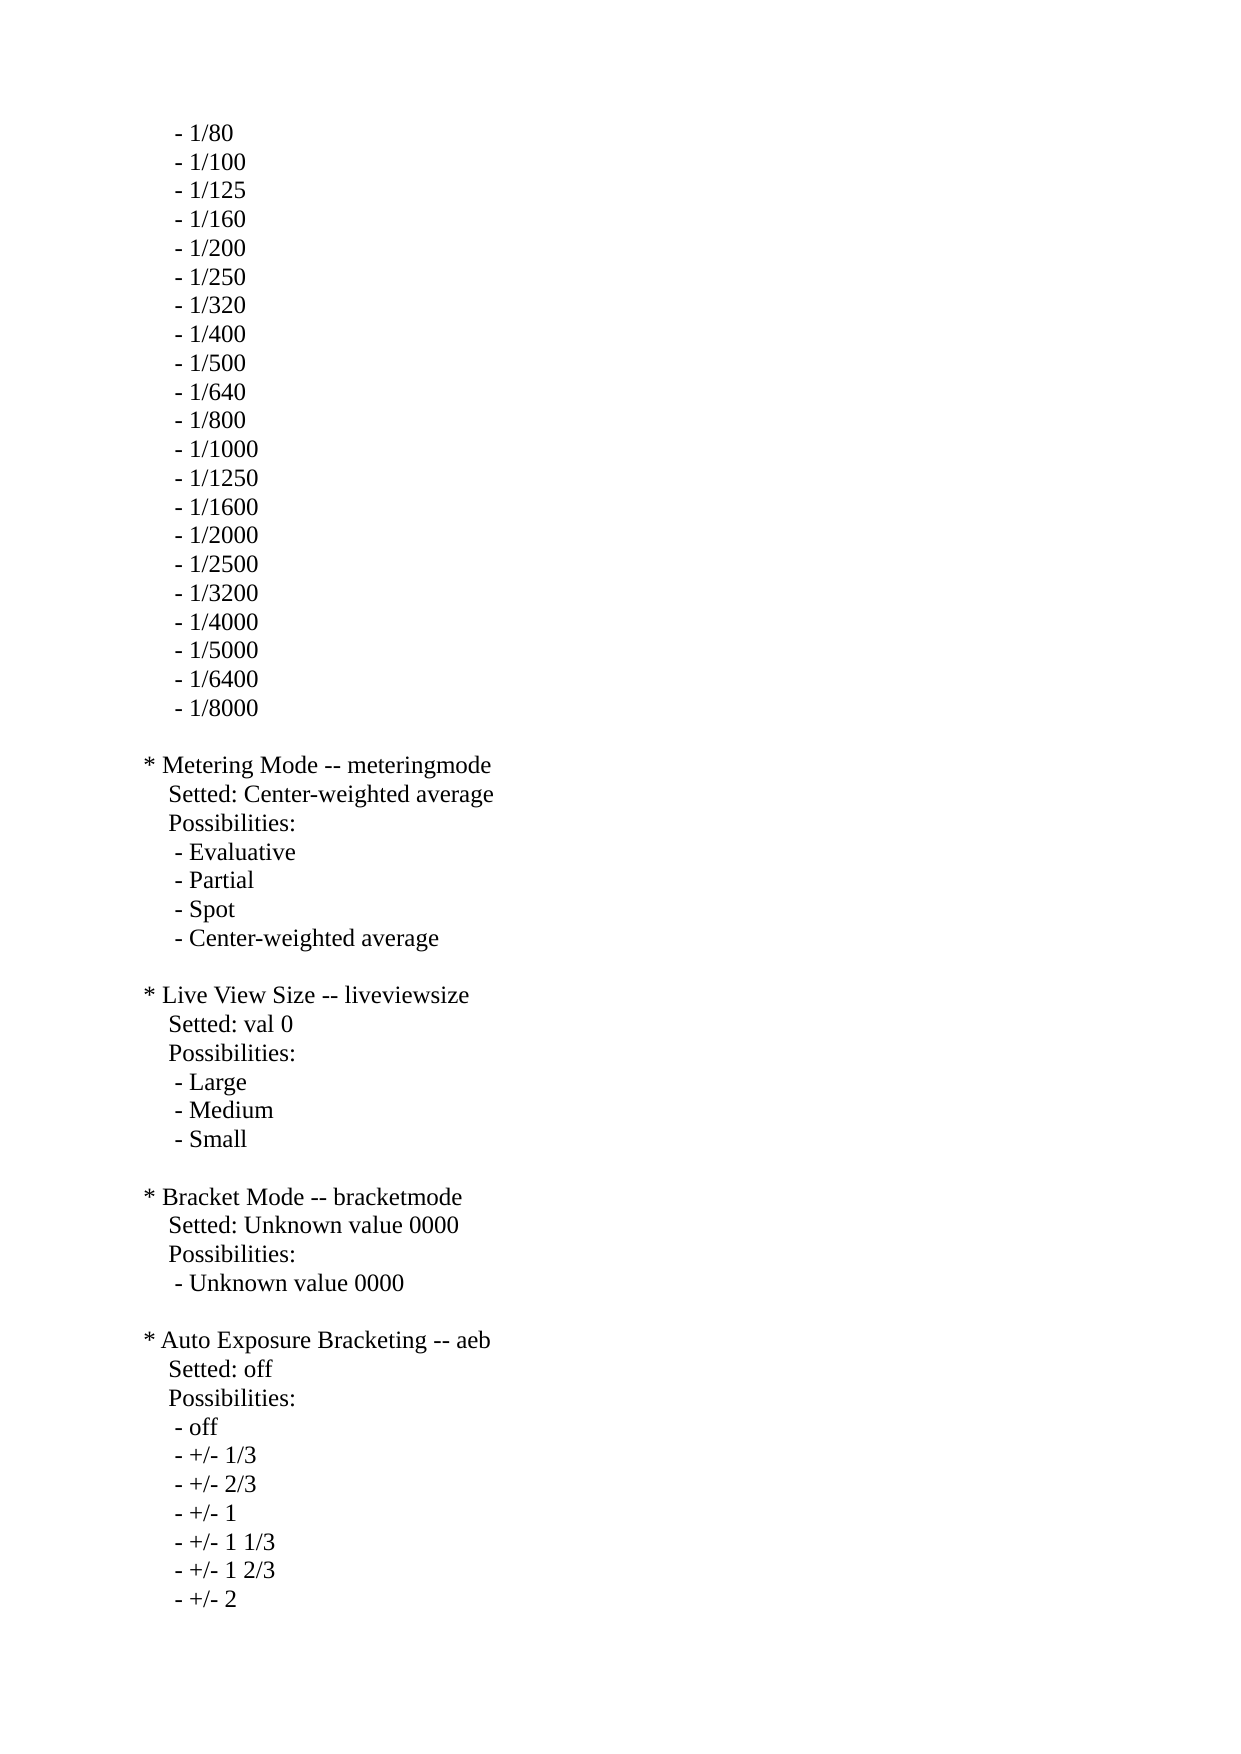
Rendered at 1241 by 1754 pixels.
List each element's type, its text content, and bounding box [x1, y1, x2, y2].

text - 1/2000 [118, 521, 1122, 549]
text - Small [118, 1124, 1122, 1153]
text - 1/1250 [118, 463, 1122, 492]
text - Medium [118, 1096, 1122, 1124]
text - 1/1600 [118, 492, 1122, 521]
text - Evaluative [118, 837, 1122, 866]
text - 1/800 [118, 406, 1122, 434]
text - 1/8000 [118, 693, 1122, 722]
text - +/- 1 1/3 [118, 1527, 1122, 1556]
text - 1/160 [118, 204, 1122, 233]
text - +/- 2 [118, 1584, 1122, 1613]
text * Auto Exposure Bracketing -- aeb [118, 1326, 1122, 1354]
text - +/- 1/3 [118, 1441, 1122, 1469]
text Possibilities: [118, 808, 1122, 837]
text - Large [118, 1067, 1122, 1096]
text - +/- 1 [118, 1498, 1122, 1527]
text * Live View Size -- liveviewsize [118, 981, 1122, 1009]
text - +/- 1 2/3 [118, 1556, 1122, 1584]
text - 1/5000 [118, 636, 1122, 664]
text - Partial [118, 866, 1122, 894]
text Setted: Center-weighted average [118, 779, 1122, 808]
text - 1/100 [118, 147, 1122, 176]
text - 1/125 [118, 176, 1122, 204]
text - Spot [118, 894, 1122, 923]
text - 1/6400 [118, 664, 1122, 693]
text Possibilities: [118, 1038, 1122, 1067]
text - 1/200 [118, 233, 1122, 262]
text - 1/2500 [118, 549, 1122, 578]
text - 1/80 [118, 118, 1122, 147]
text Possibilities: [118, 1239, 1122, 1268]
text Possibilities: [118, 1383, 1122, 1412]
text - 1/500 [118, 348, 1122, 377]
text - 1/3200 [118, 578, 1122, 607]
text - 1/1000 [118, 434, 1122, 463]
text Setted: Unknown value 0000 [118, 1211, 1122, 1239]
text - off [118, 1412, 1122, 1441]
text - 1/400 [118, 319, 1122, 348]
text - 1/320 [118, 291, 1122, 319]
text - Center-weighted average [118, 923, 1122, 952]
text - 1/4000 [118, 607, 1122, 636]
text - +/- 2/3 [118, 1469, 1122, 1498]
text * Metering Mode -- meteringmode [118, 751, 1122, 779]
text Setted: val 0 [118, 1009, 1122, 1038]
text - 1/640 [118, 377, 1122, 406]
text Setted: off [118, 1354, 1122, 1383]
text * Bracket Mode -- bracketmode [118, 1182, 1122, 1211]
text - Unknown value 0000 [118, 1268, 1122, 1297]
text - 1/250 [118, 262, 1122, 291]
